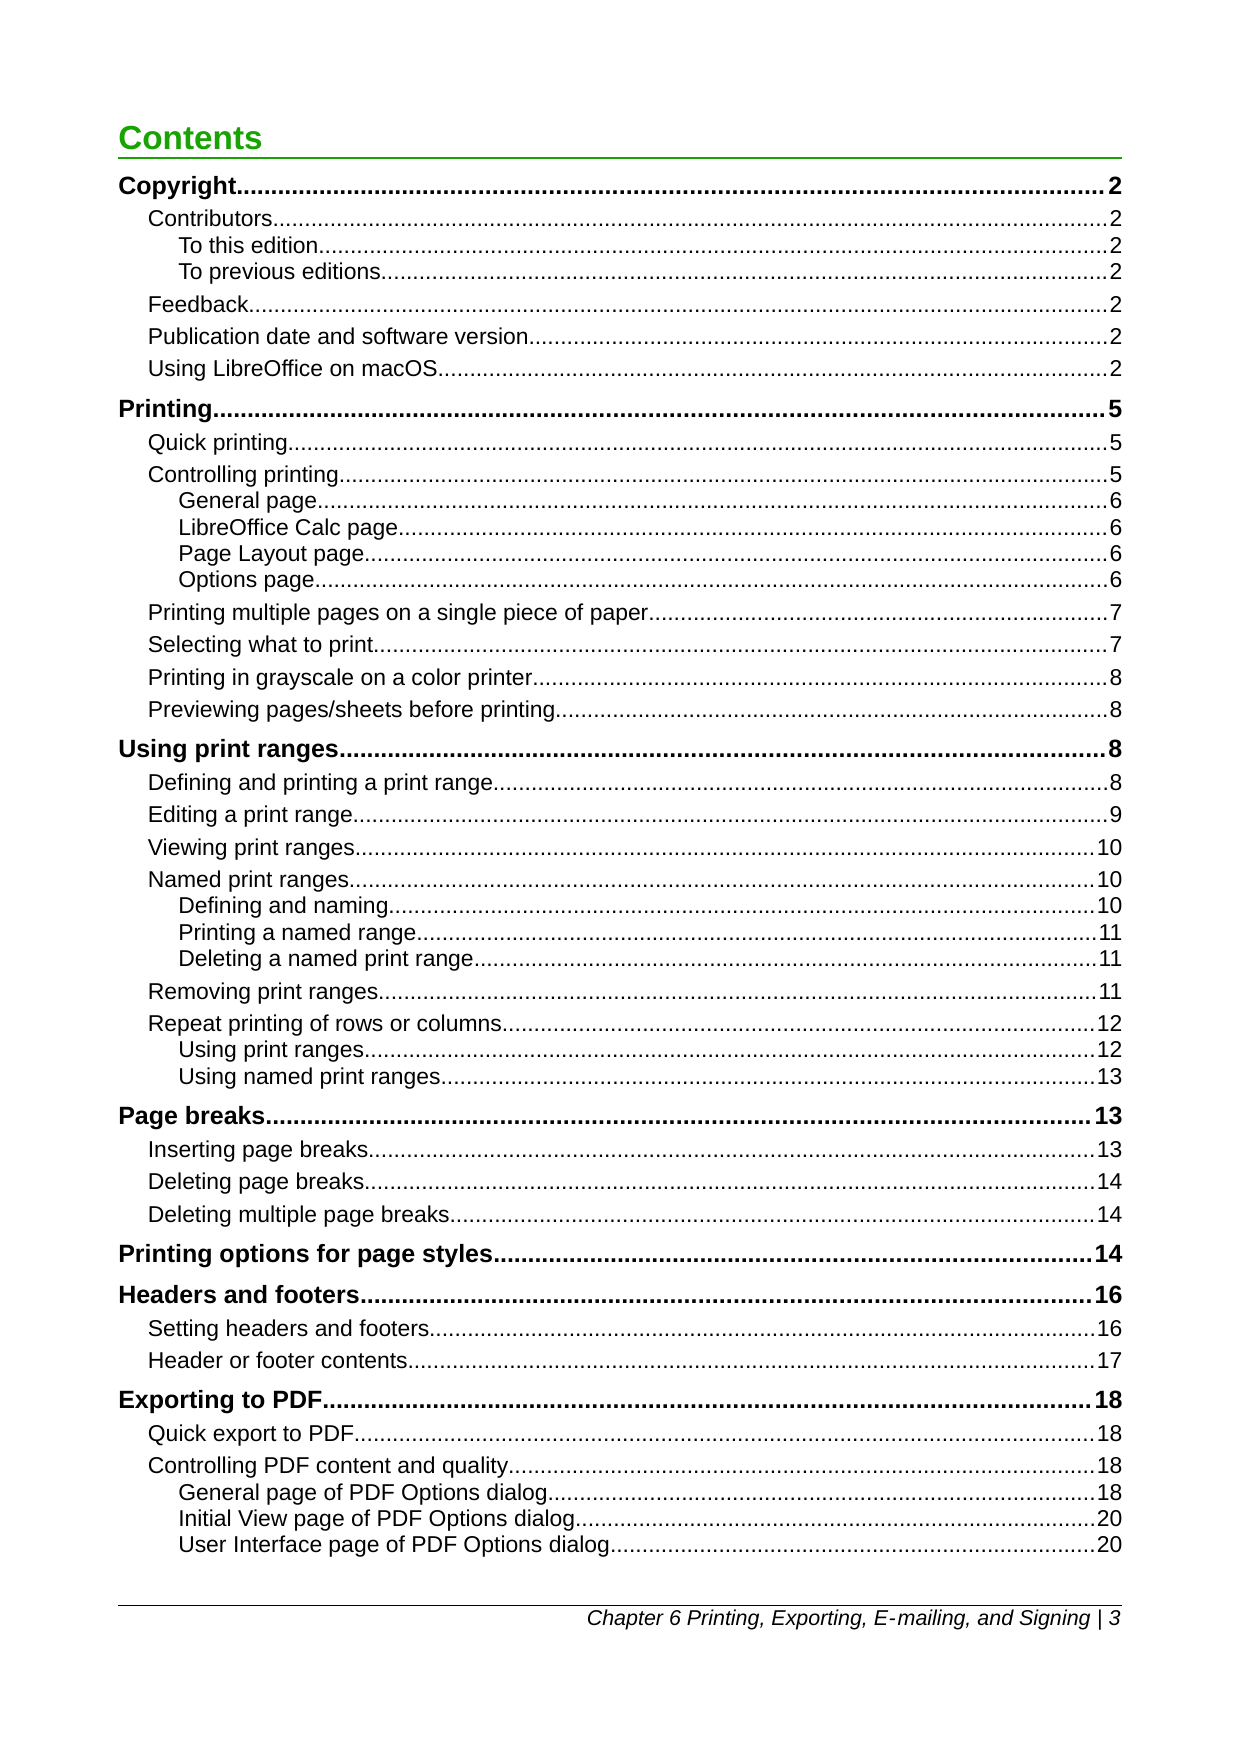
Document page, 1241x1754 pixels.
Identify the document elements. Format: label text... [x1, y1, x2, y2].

text Quick export to PDF 18 [148, 1420, 1122, 1446]
text Quick printing 5 [148, 428, 1122, 455]
text Controlling PDF content and quality 18 [148, 1452, 1122, 1479]
subtitle Contents [118, 118, 1122, 157]
text Setting headers and footers 16 [148, 1314, 1122, 1341]
text Publication date and software version 2 [148, 323, 1122, 349]
text Previewing pages/sheets before printing 8 [148, 696, 1122, 722]
text Named print ranges 10 [148, 866, 1122, 892]
text Removing print ranges 11 [148, 978, 1122, 1004]
text Deleting page breaks 14 [148, 1168, 1122, 1194]
text Headers and footers 16 [118, 1280, 1122, 1308]
text Defining and naming 10 [178, 892, 1122, 919]
text LibreOffice Calc page 6 [178, 513, 1122, 540]
text General page 6 [178, 487, 1122, 513]
text Header or footer contents 17 [148, 1347, 1122, 1373]
text To previous editions 2 [178, 258, 1122, 284]
text Printing options for page styles 14 [118, 1239, 1122, 1268]
text Page Layout page 6 [178, 540, 1122, 566]
text Printing multiple pages on a single piece of paper 7 [148, 599, 1122, 625]
text Inserting page breaks 13 [148, 1136, 1122, 1162]
text Defining and printing a print range 8 [148, 769, 1122, 795]
text Using named print ranges 13 [178, 1063, 1122, 1089]
text Using print ranges 8 [118, 734, 1122, 763]
text Using LibreOffice on macOS 2 [148, 355, 1122, 382]
text To this edition 2 [178, 232, 1122, 258]
text General page of PDF Options dialog 18 [178, 1479, 1122, 1505]
text Initial View page of PDF Options dialog 20 [178, 1505, 1122, 1531]
text Deleting multiple page breaks 14 [148, 1201, 1122, 1227]
text Printing in grayscale on a color printer 8 [148, 663, 1122, 690]
text Repeat printing of rows or columns 12 [148, 1010, 1122, 1036]
text Selecting what to print 7 [148, 631, 1122, 657]
text Viewing print ranges 10 [148, 834, 1122, 860]
text Contributors 2 [148, 205, 1122, 232]
text Controlling printing 5 [148, 461, 1122, 487]
text Exporting to PDF 18 [118, 1385, 1122, 1414]
text User Interface page of PDF Options dialog 20 [178, 1531, 1122, 1558]
text Feedback 2 [148, 291, 1122, 317]
text Copyright 2 [118, 171, 1122, 199]
text Using print ranges 12 [178, 1036, 1122, 1063]
text Options page 6 [178, 566, 1122, 593]
text Deleting a named print range 11 [178, 945, 1122, 972]
text Page breaks 13 [118, 1101, 1122, 1130]
text Printing 5 [118, 394, 1122, 422]
text Editing a print range 9 [148, 801, 1122, 828]
text Printing a named range 11 [178, 919, 1122, 945]
